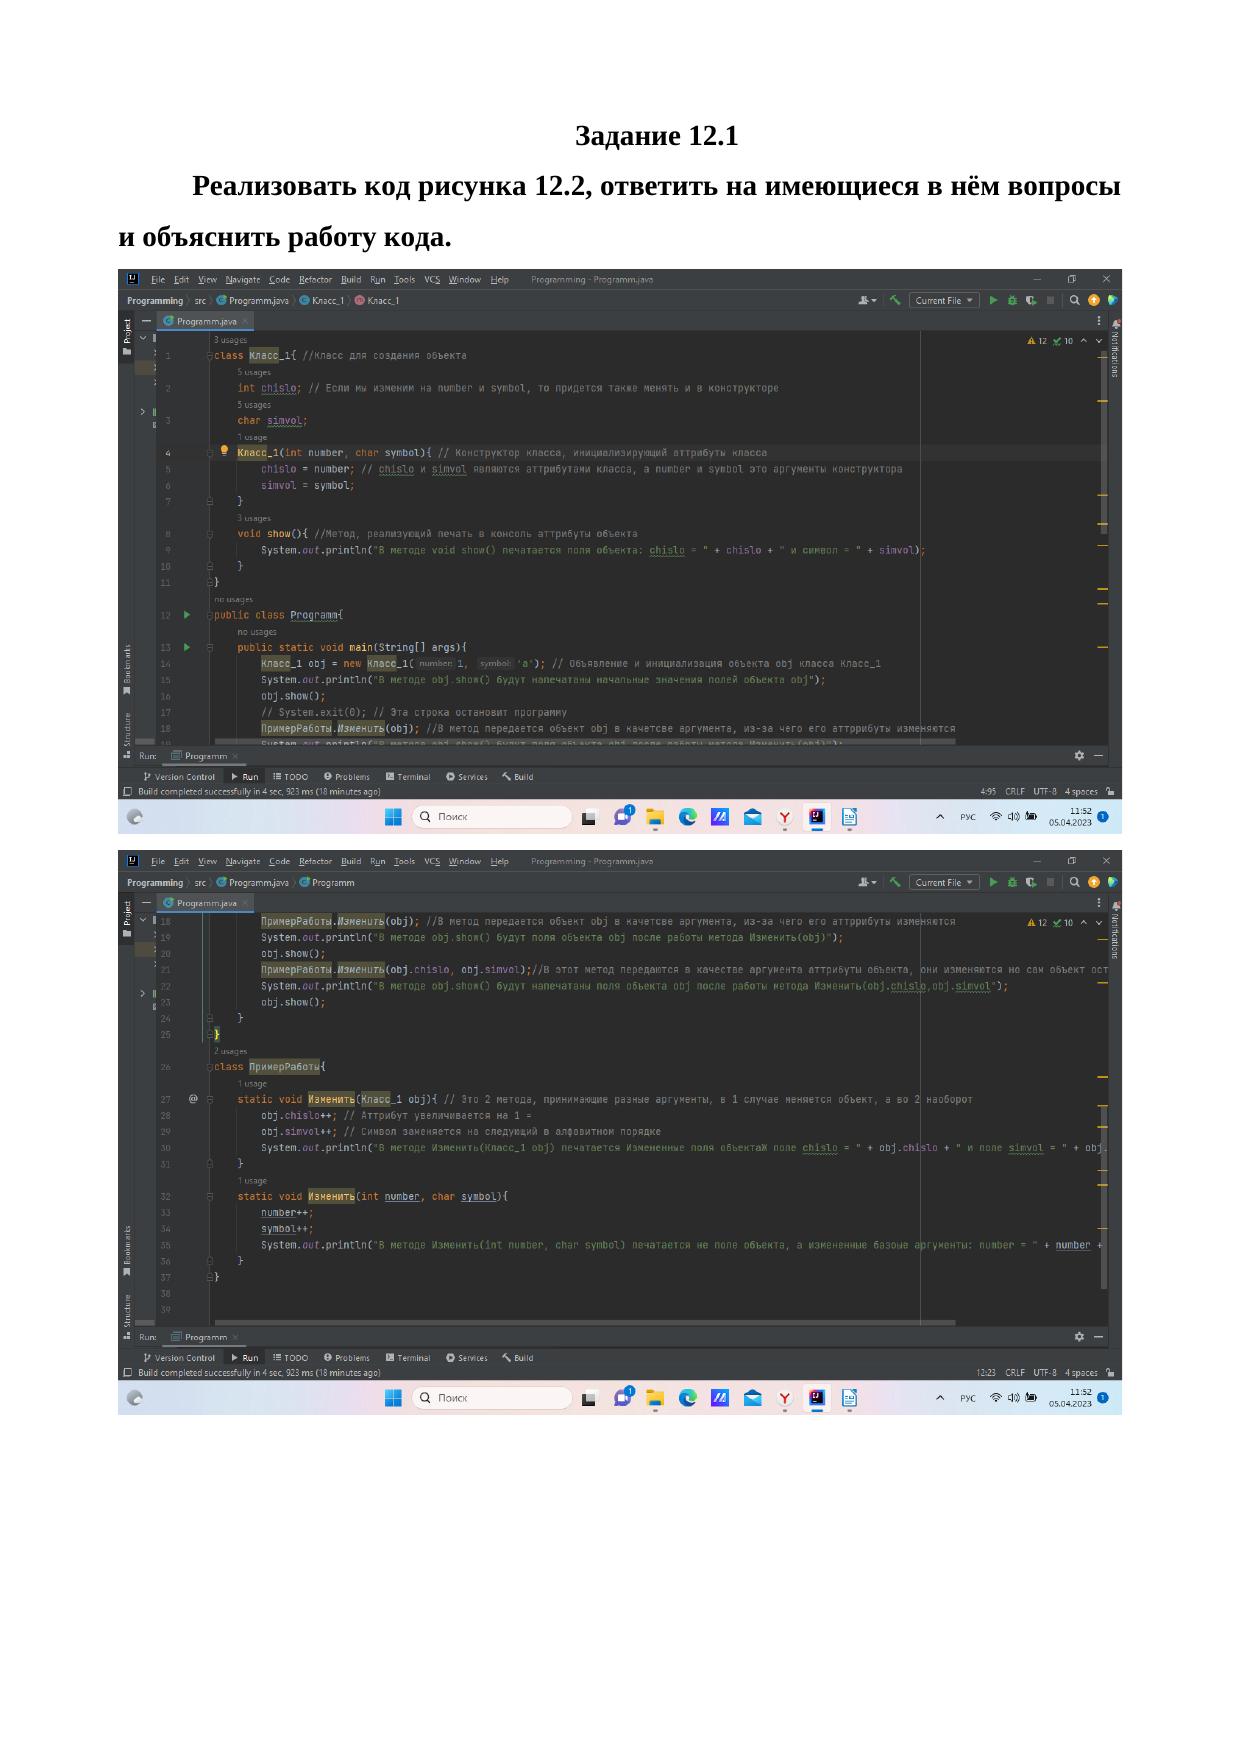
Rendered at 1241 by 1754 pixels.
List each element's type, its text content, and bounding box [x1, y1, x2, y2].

picture [118, 850, 1123, 1415]
text Задание 12.1 [118, 118, 1122, 152]
picture [118, 269, 1123, 834]
text Реализовать код рисунка 12.2, ответить на имеющиеся в нём вопросы и объяснить работу кода. [118, 168, 1122, 252]
